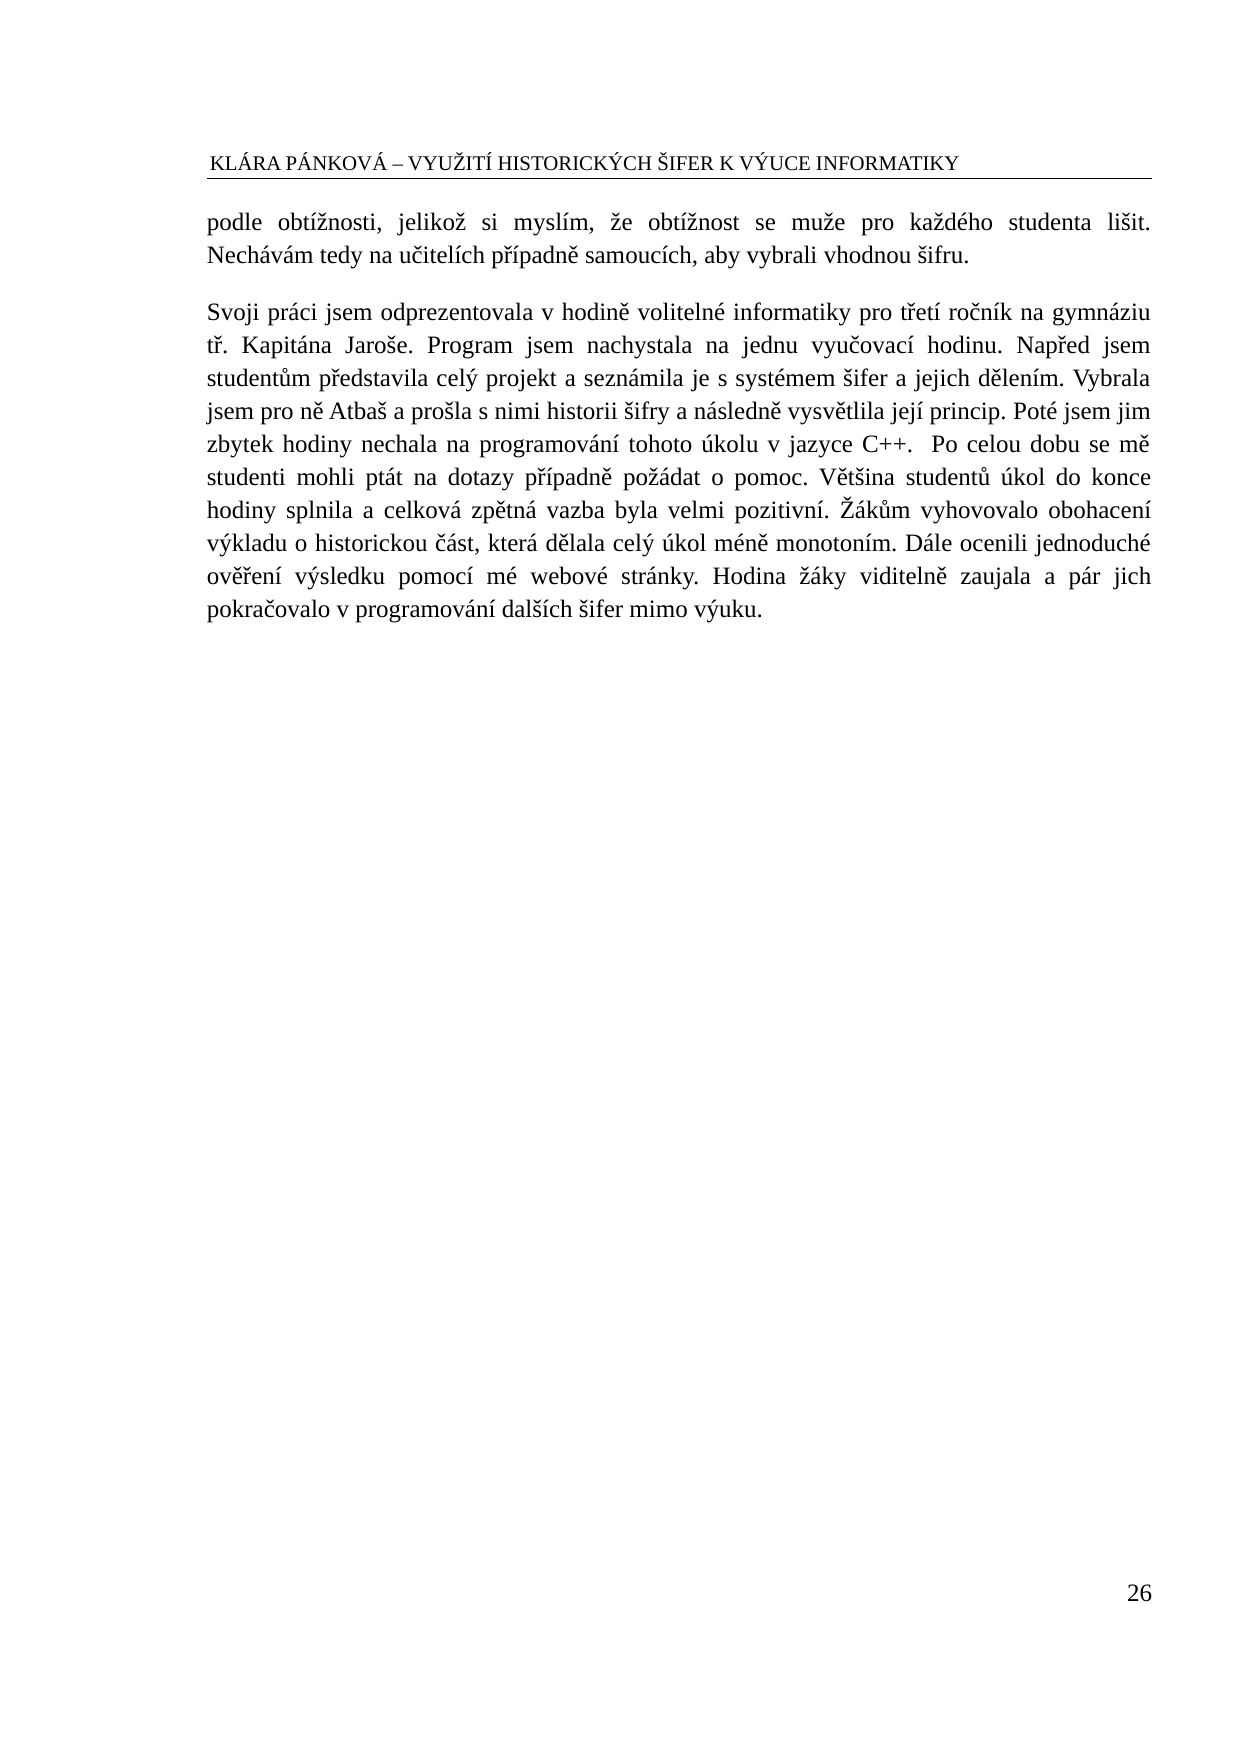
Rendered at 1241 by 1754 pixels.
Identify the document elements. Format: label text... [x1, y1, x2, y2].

text Svoji práci jsem odprezentovala v hodině volitelné informatiky pro třetí ročník na gymnáziu tř. Kapitána Jaroše. Program jsem nachystala na jednu vyučovací hodinu. Napřed jsem studentům představila celý projekt a seznámila je s systémem šifer a jejich dělením. Vybrala jsem pro ně Atbaš a prošla s nimi historii šifry a následně vysvětlila její princip. Poté jsem jim zbytek hodiny nechala na programování tohoto úkolu v jazyce C++. Po celou dobu se mě studenti mohli ptát na dotazy případně požádat o pomoc. Většina studentů úkol do konce hodiny splnila a celková zpětná vazba byla velmi pozitivní. Žákům vyhovovalo obohacení výkladu o historickou část, která dělala celý úkol méně monotoním. Dále ocenili jednoduché ověření výsledku pomocí mé webové stránky. Hodina žáky viditelně zaujala a pár jich pokračovalo v programování dalších šifer mimo výuku. [207, 297, 1152, 623]
text podle obtížnosti, jelikož si myslím, že obtížnost se muže pro každého studenta lišit. Nechávám tedy na učitelích případně samoucích, aby vybrali vhodnou šifru. [207, 207, 1152, 269]
